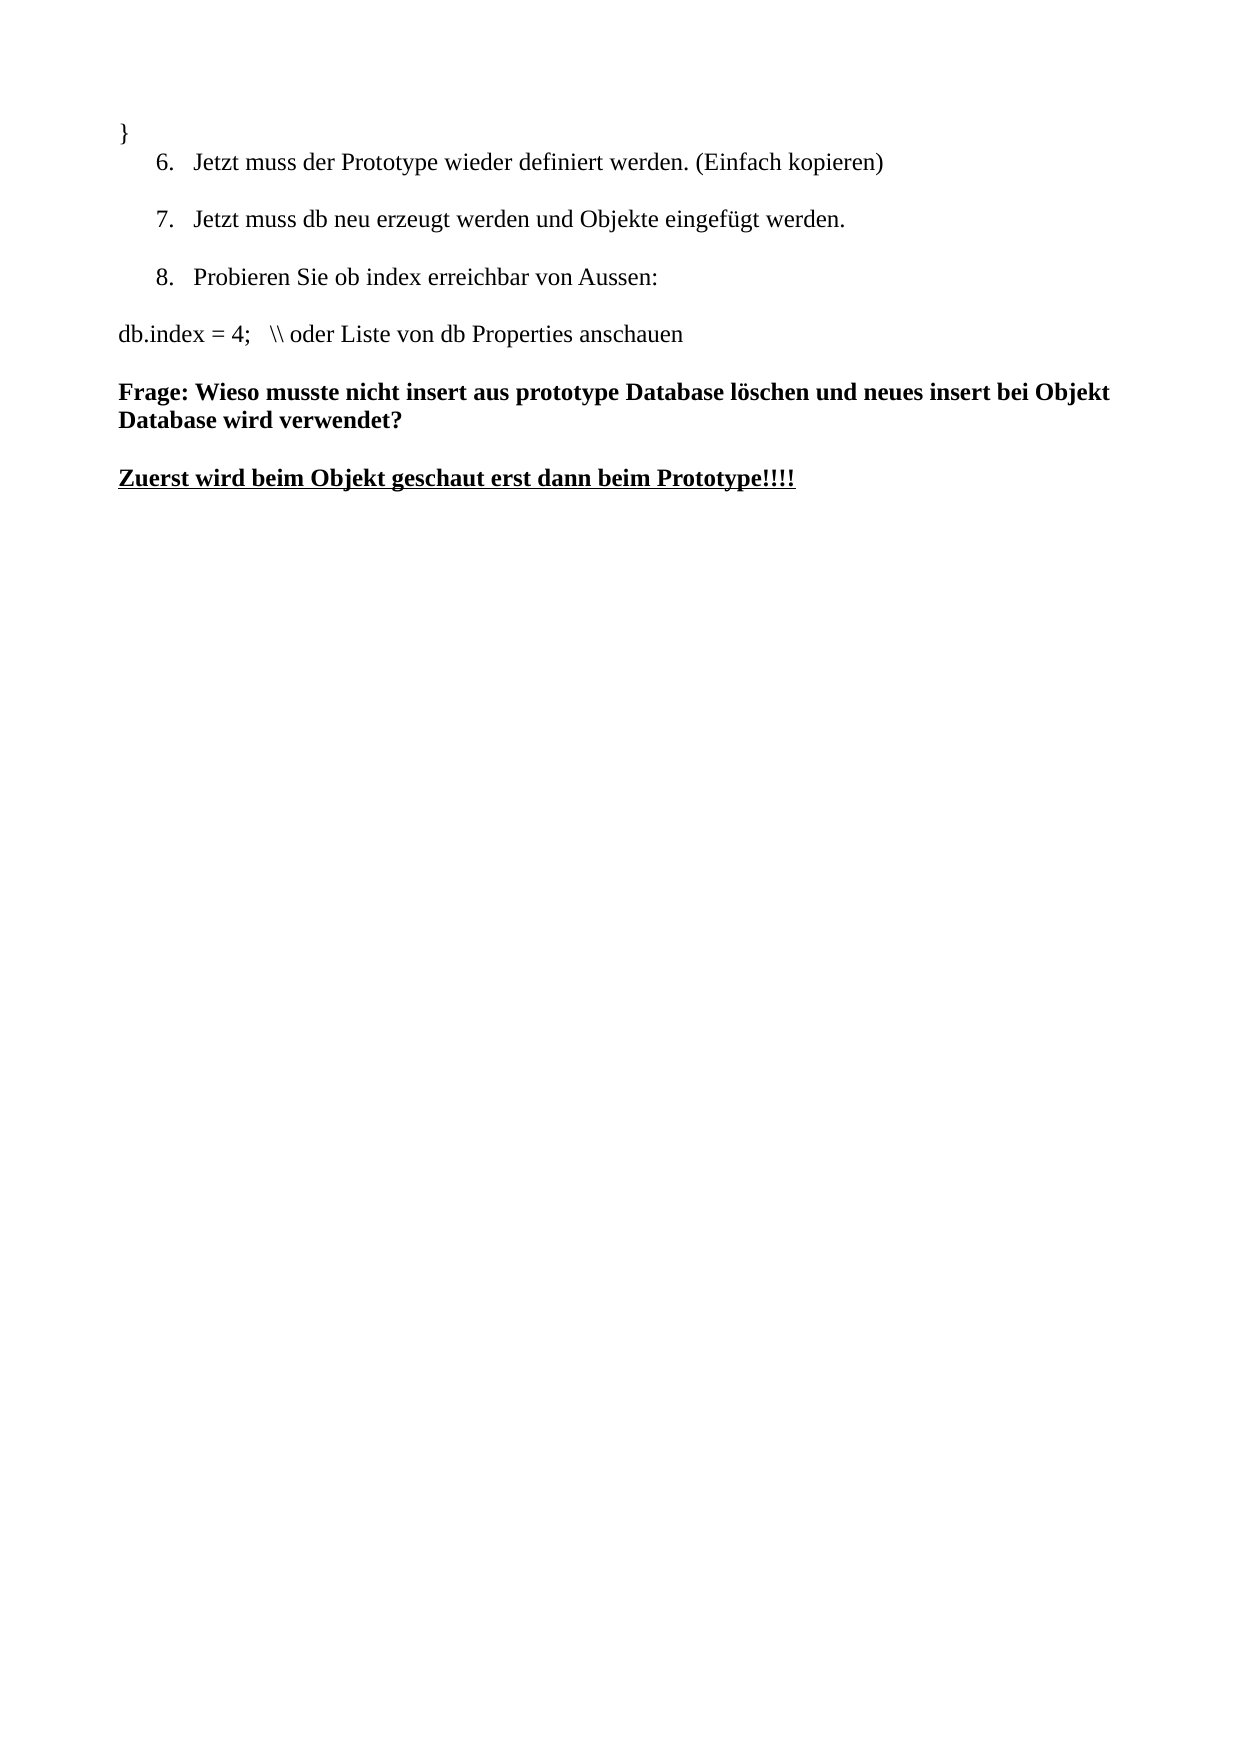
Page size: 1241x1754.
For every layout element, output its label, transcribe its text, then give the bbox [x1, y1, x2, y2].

text } [118, 118, 1122, 147]
list Probieren Sie ob index erreichbar von Aussen: [156, 262, 1122, 291]
list Jetzt muss db neu erzeugt werden und Objekte eingefügt werden. [156, 204, 1122, 233]
text db.index = 4; \\ oder Liste von db Properties anschauen [118, 319, 1122, 348]
list Jetzt muss der Prototype wieder definiert werden. (Einfach kopieren) [156, 147, 1122, 176]
text Frage: Wieso musste nicht insert aus prototype Database löschen und neues insert bei Objekt Database wird verwendet? [118, 377, 1122, 434]
text Zuerst wird beim Objekt geschaut erst dann beim Prototype!!!! [118, 463, 1122, 492]
